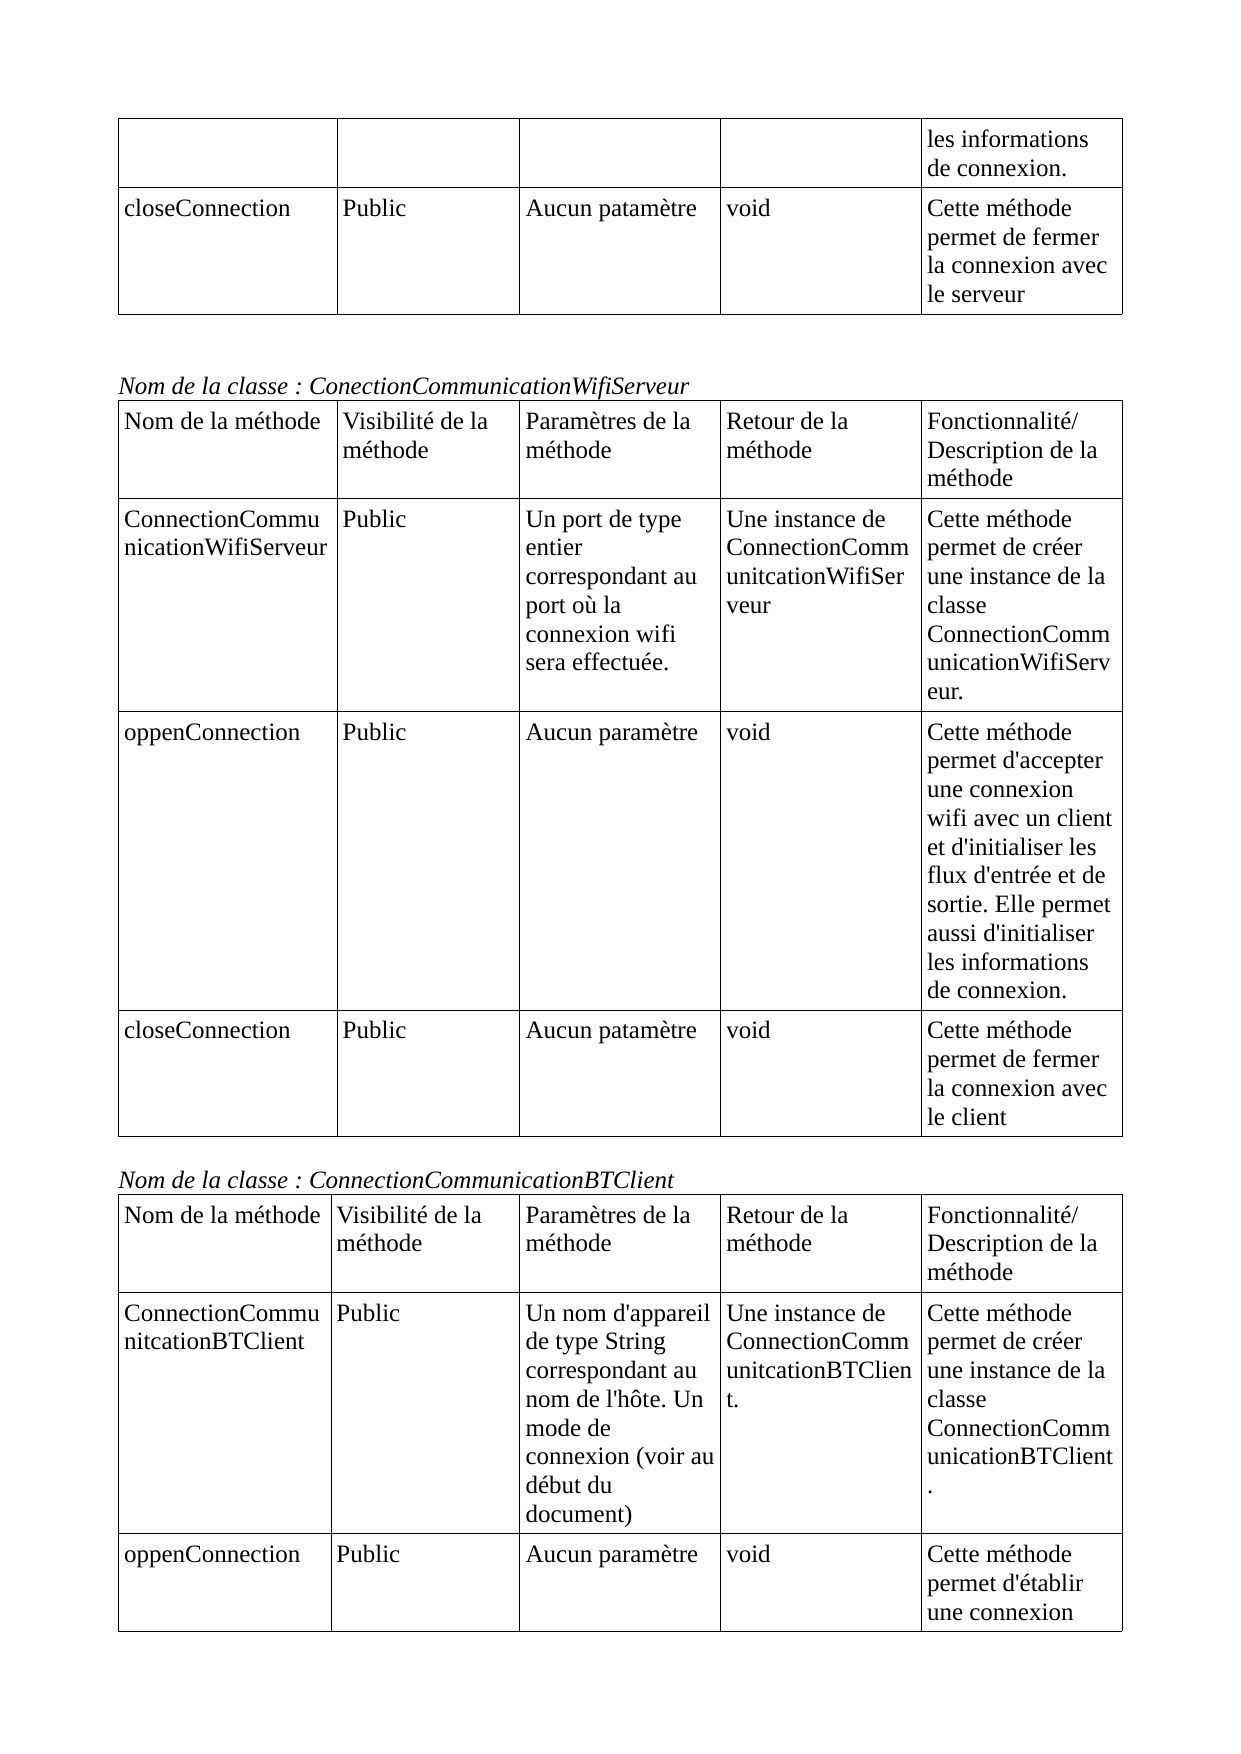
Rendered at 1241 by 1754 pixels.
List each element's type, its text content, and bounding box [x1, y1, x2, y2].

table_header Nom de la méthode [119, 1195, 331, 1292]
table_cell ConnectionCommunicationWifiServeur [119, 499, 337, 711]
table_cell Public [338, 712, 519, 1010]
table_cell [119, 119, 337, 187]
table_cell oppenConnection [119, 1534, 331, 1631]
table_cell Un port de type entier correspondant au port où la connexion wifi sera effectuée. [520, 499, 720, 711]
table_cell closeConnection [119, 1011, 337, 1136]
table_cell Public [332, 1293, 519, 1533]
table_cell oppenConnection [119, 712, 337, 1010]
table_cell Public [338, 1011, 519, 1136]
table_header Nom de la méthode [119, 401, 337, 498]
table_cell Un nom d'appareil de type String correspondant au nom de l'hôte. Un mode de connexion (voir au début du document) [520, 1293, 720, 1533]
table_cell Aucun paramètre [520, 1534, 720, 1631]
table_cell Cette méthode permet de créer une instance de la classe ConnectionCommunicationWifiServeur. [922, 499, 1122, 711]
table_cell Public [338, 188, 519, 314]
table_header Fonctionnalité/Description de la méthode [922, 1195, 1122, 1292]
table_cell Cette méthode permet de créer une instance de la classe ConnectionCommunicationBTClient. [922, 1293, 1122, 1533]
table_cell [338, 119, 519, 187]
table_cell Aucun patamètre [520, 188, 720, 314]
table_cell Public [332, 1534, 519, 1631]
text Nom de la classe : ConectionCommunicationWifiServeur [118, 371, 1122, 400]
table_cell Une instance de ConnectionCommunitcationBTClient. [721, 1293, 921, 1533]
table_cell Une instance de ConnectionCommunitcationWifiServeur [721, 499, 921, 711]
table_cell void [721, 712, 921, 1010]
table_cell closeConnection [119, 188, 337, 314]
table_cell void [721, 1534, 921, 1631]
table_header Retour de la méthode [721, 401, 921, 498]
table_cell Public [338, 499, 519, 711]
table_header Visibilité de la méthode [332, 1195, 519, 1292]
table_cell void [721, 188, 921, 314]
table_cell [721, 119, 921, 187]
table_cell Cette méthode permet d'accepter une connexion wifi avec un client et d'initialiser les flux d'entrée et de sortie. Elle permet aussi d'initialiser les informations de connexion. [922, 712, 1122, 1010]
table_header Retour de la méthode [721, 1195, 921, 1292]
text Nom de la classe : ConnectionCommunicationBTClient [118, 1165, 1122, 1194]
table_cell Cette méthode permet de fermer la connexion avec le serveur [922, 188, 1122, 314]
table_header Fonctionnalité/Description de la méthode [922, 401, 1122, 498]
table_cell Aucun paramètre [520, 712, 720, 1010]
table_cell Aucun patamètre [520, 1011, 720, 1136]
table_cell les informations de connexion. [922, 119, 1122, 187]
table_cell [520, 119, 720, 187]
table_header Paramètres de la méthode [520, 401, 720, 498]
table_header Visibilité de la méthode [338, 401, 519, 498]
table_cell ConnectionCommunitcationBTClient [119, 1293, 331, 1533]
table_cell Cette méthode permet de fermer la connexion avec le client [922, 1011, 1122, 1136]
table_cell void [721, 1011, 921, 1136]
table_header Paramètres de la méthode [520, 1195, 720, 1292]
table_cell Cette méthode permet d'établir une connexion [922, 1534, 1122, 1631]
